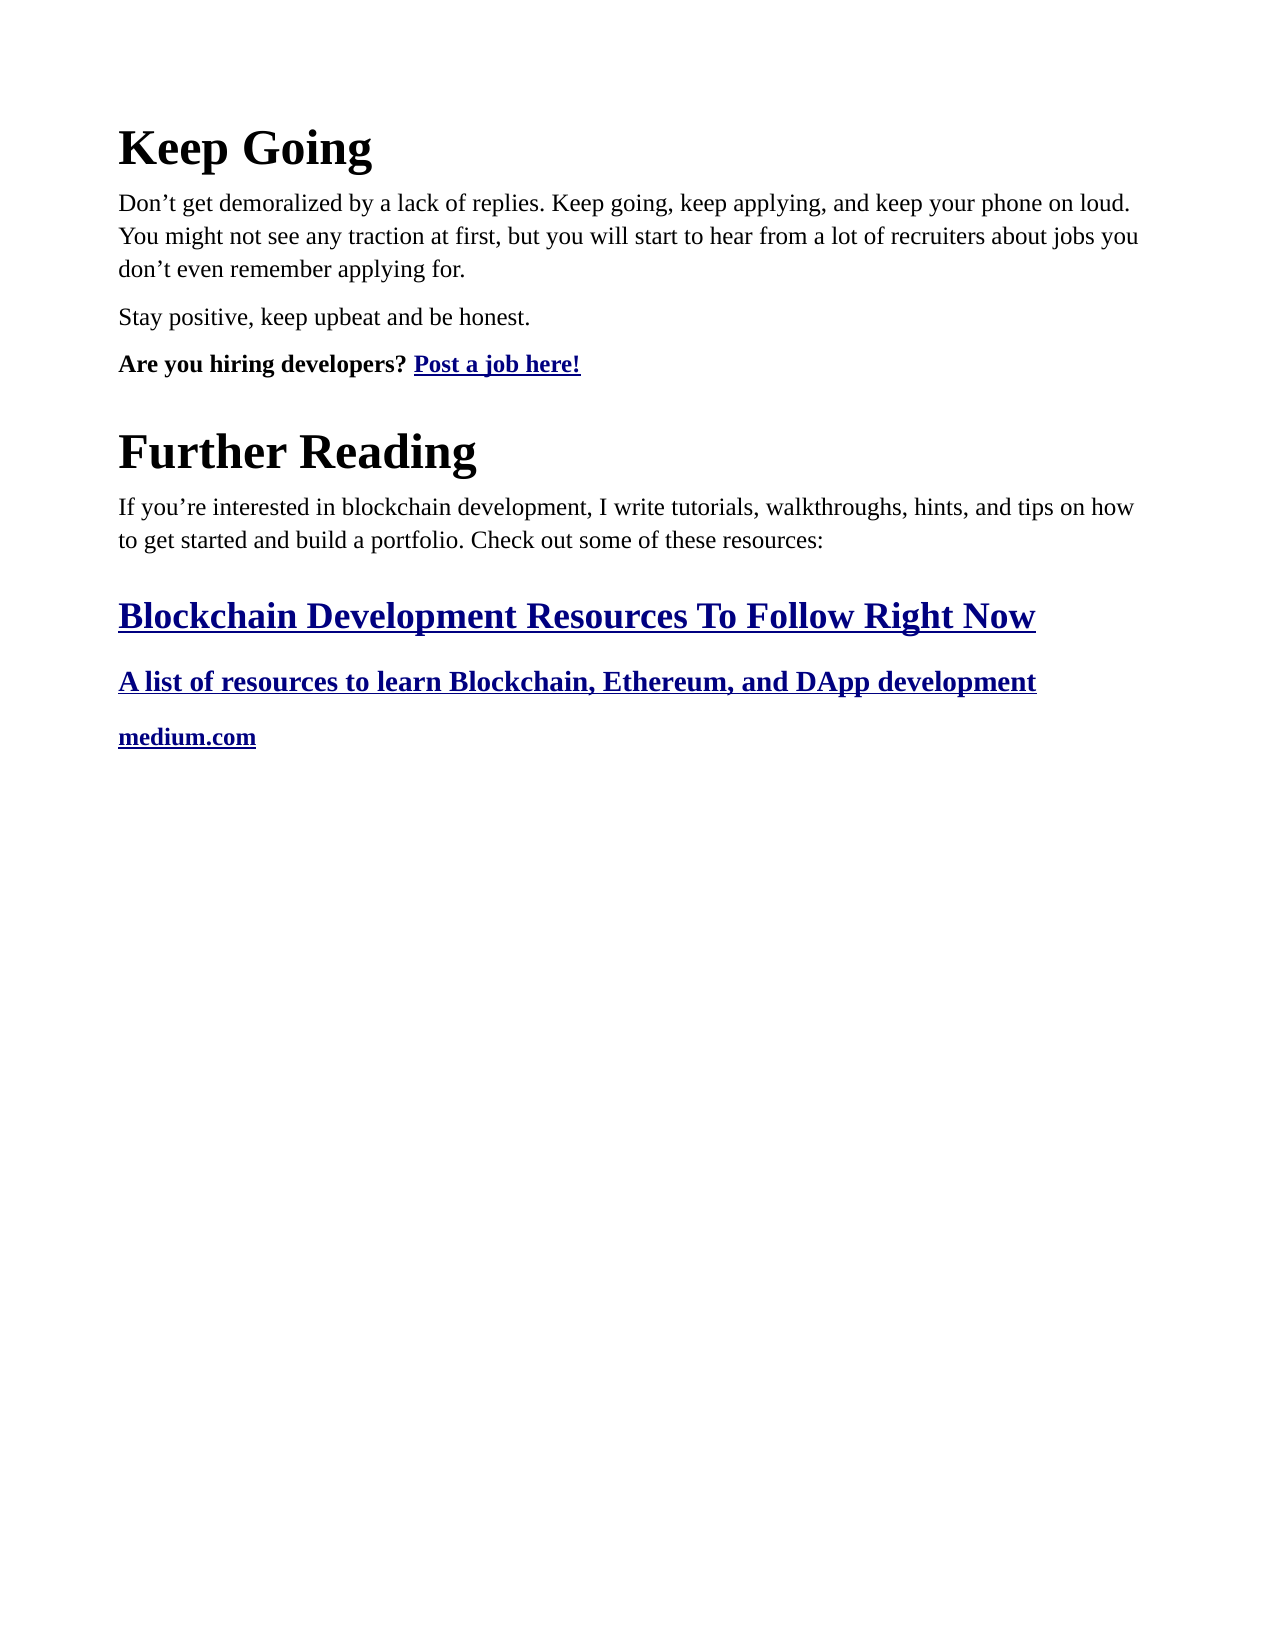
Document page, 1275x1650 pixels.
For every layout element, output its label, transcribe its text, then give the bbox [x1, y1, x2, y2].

text Are you hiring developers? Post a job here! [118, 349, 1157, 378]
text If you’re interested in blockchain development, I write tutorials, walkthroughs, hints, and tips on how to get started and build a portfolio. Check out some of these resources: [118, 492, 1157, 554]
subtitle A list of resources to learn Blockchain, Ethereum, and DApp development [118, 664, 1157, 697]
text Don’t get demoralized by a lack of replies. Keep going, keep applying, and keep your phone on loud. You might not see any traction at first, but you will start to hear from a lot of recruiters about jobs you don’t even remember applying for. [118, 188, 1157, 283]
text Stay positive, keep upbeat and be honest. [118, 302, 1157, 331]
subtitle Keep Going [118, 118, 1157, 176]
subtitle medium.com [118, 722, 1157, 751]
subtitle Further Reading [118, 422, 1157, 479]
subtitle Blockchain Development Resources To Follow Right Now [118, 593, 1157, 637]
